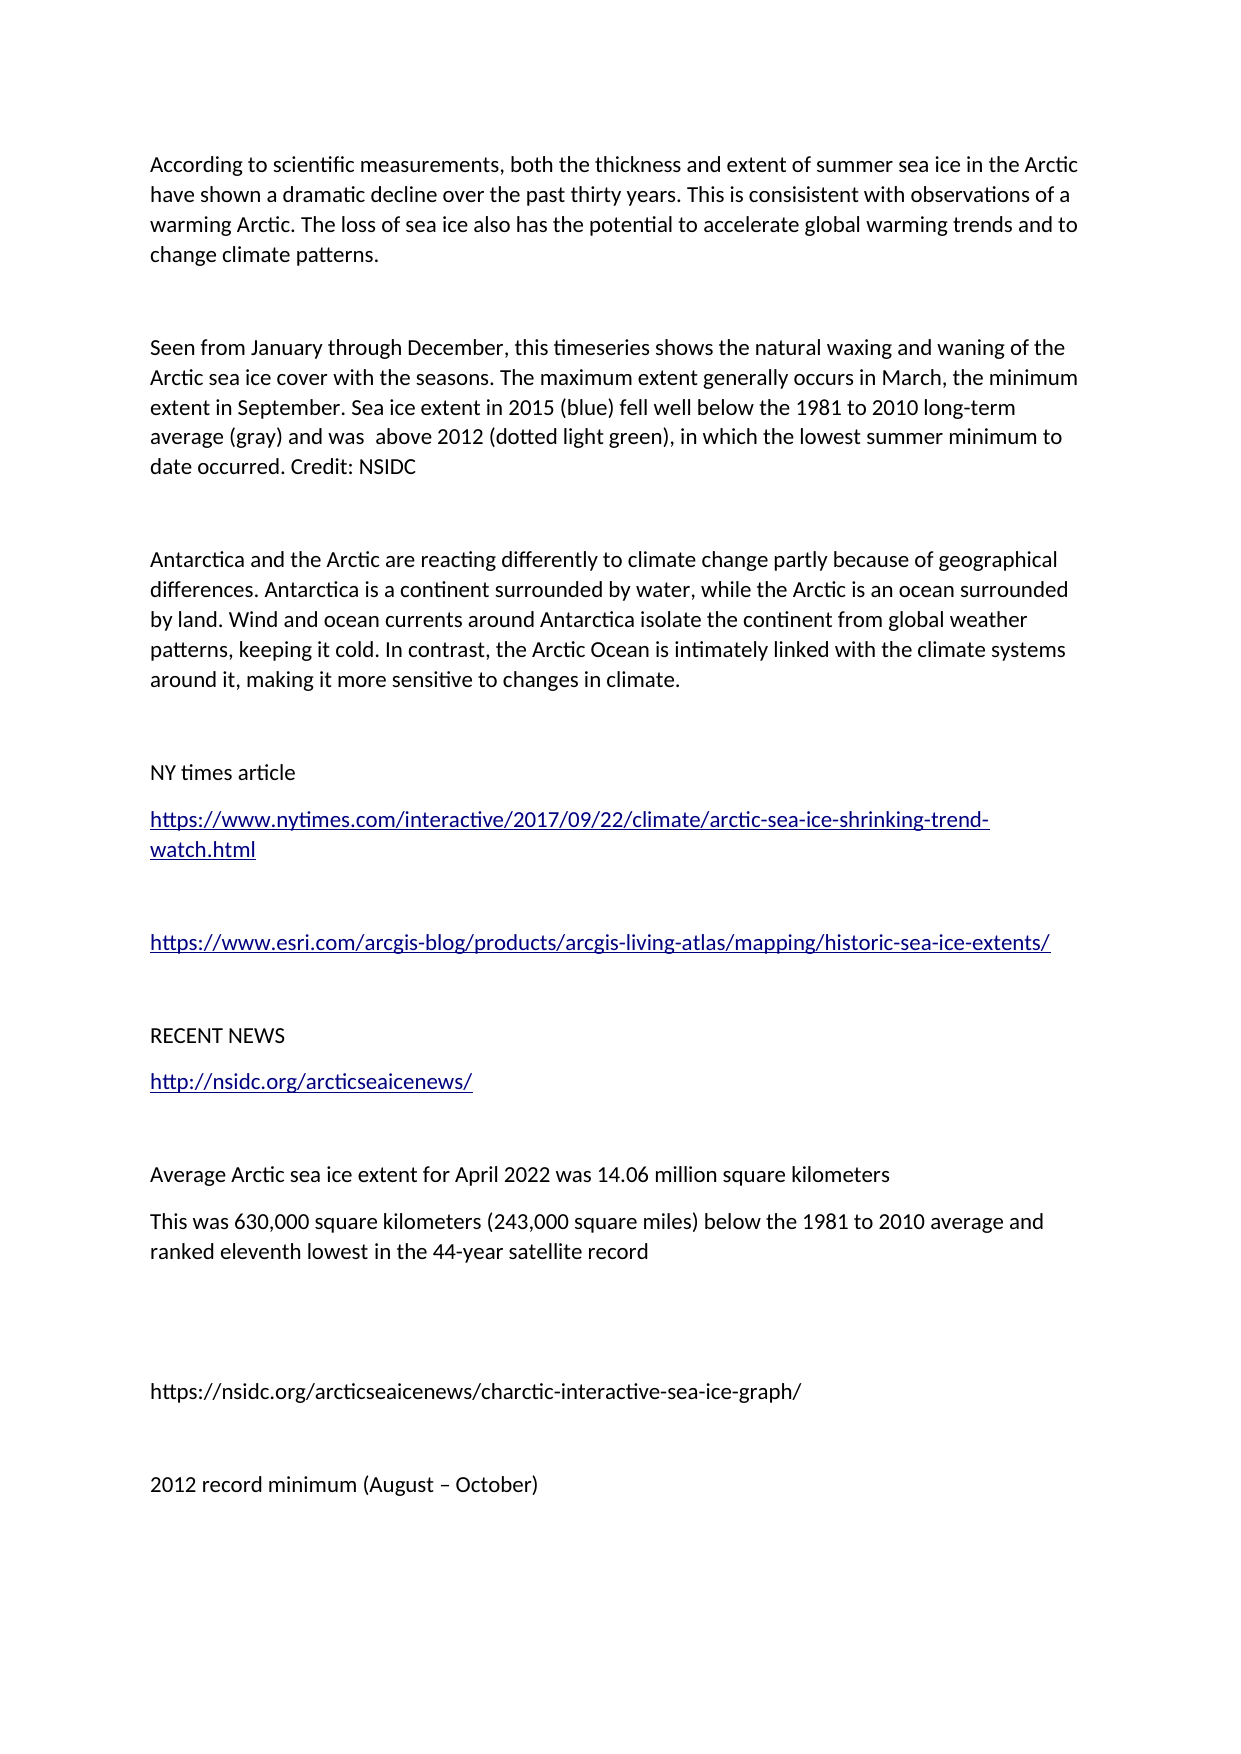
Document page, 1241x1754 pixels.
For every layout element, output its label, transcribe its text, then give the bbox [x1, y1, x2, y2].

text According to scientific measurements, both the thickness and extent of summer sea ice in the Arctic have shown a dramatic decline over the past thirty years. This is consisistent with observations of a warming Arctic. The loss of sea ice also has the potential to accelerate global warming trends and to change climate patterns. [150, 150, 1090, 268]
text Seen from January through December, this timeseries shows the natural waxing and waning of the Arctic sea ice cover with the seasons. The maximum extent generally occurs in March, the minimum extent in September. Sea ice extent in 2015 (blue) fell well below the 1981 to 2010 long-term average (gray) and was above 2012 (dotted light green), in which the lowest summer minimum to date occurred. Credit: NSIDC [150, 333, 1090, 480]
text https://nsidc.org/arcticseaicenews/charctic-interactive-sea-ice-graph/ [150, 1377, 1090, 1405]
text https://www.esri.com/arcgis-blog/products/arcgis-living-atlas/mapping/historic-sea-ice-extents/ [150, 928, 1090, 956]
text NY times article [150, 758, 1090, 786]
text RECENT NEWS [150, 1021, 1090, 1049]
text Antarctica and the Arctic are reacting differently to climate change partly because of geographical differences. Antarctica is a continent surrounded by water, while the Arctic is an ocean surrounded by land. Wind and ocean currents around Antarctica isolate the continent from global weather patterns, keeping it cold. In contrast, the Arctic Ocean is intimately linked with the climate systems around it, making it more sensitive to changes in climate. [150, 546, 1090, 693]
text 2012 record minimum (August – October) [150, 1470, 1090, 1498]
text https://www.nytimes.com/interactive/2017/09/22/climate/arctic-sea-ice-shrinking-trend-watch.html [150, 805, 1090, 863]
text http://nsidc.org/arcticseaicenews/ [150, 1067, 1090, 1096]
text Average Arctic sea ice extent for April 2022 was 14.06 million square kilometers [150, 1161, 1090, 1189]
text This was 630,000 square kilometers (243,000 square miles) below the 1981 to 2010 average and ranked eleventh lowest in the 44-year satellite record [150, 1207, 1090, 1265]
